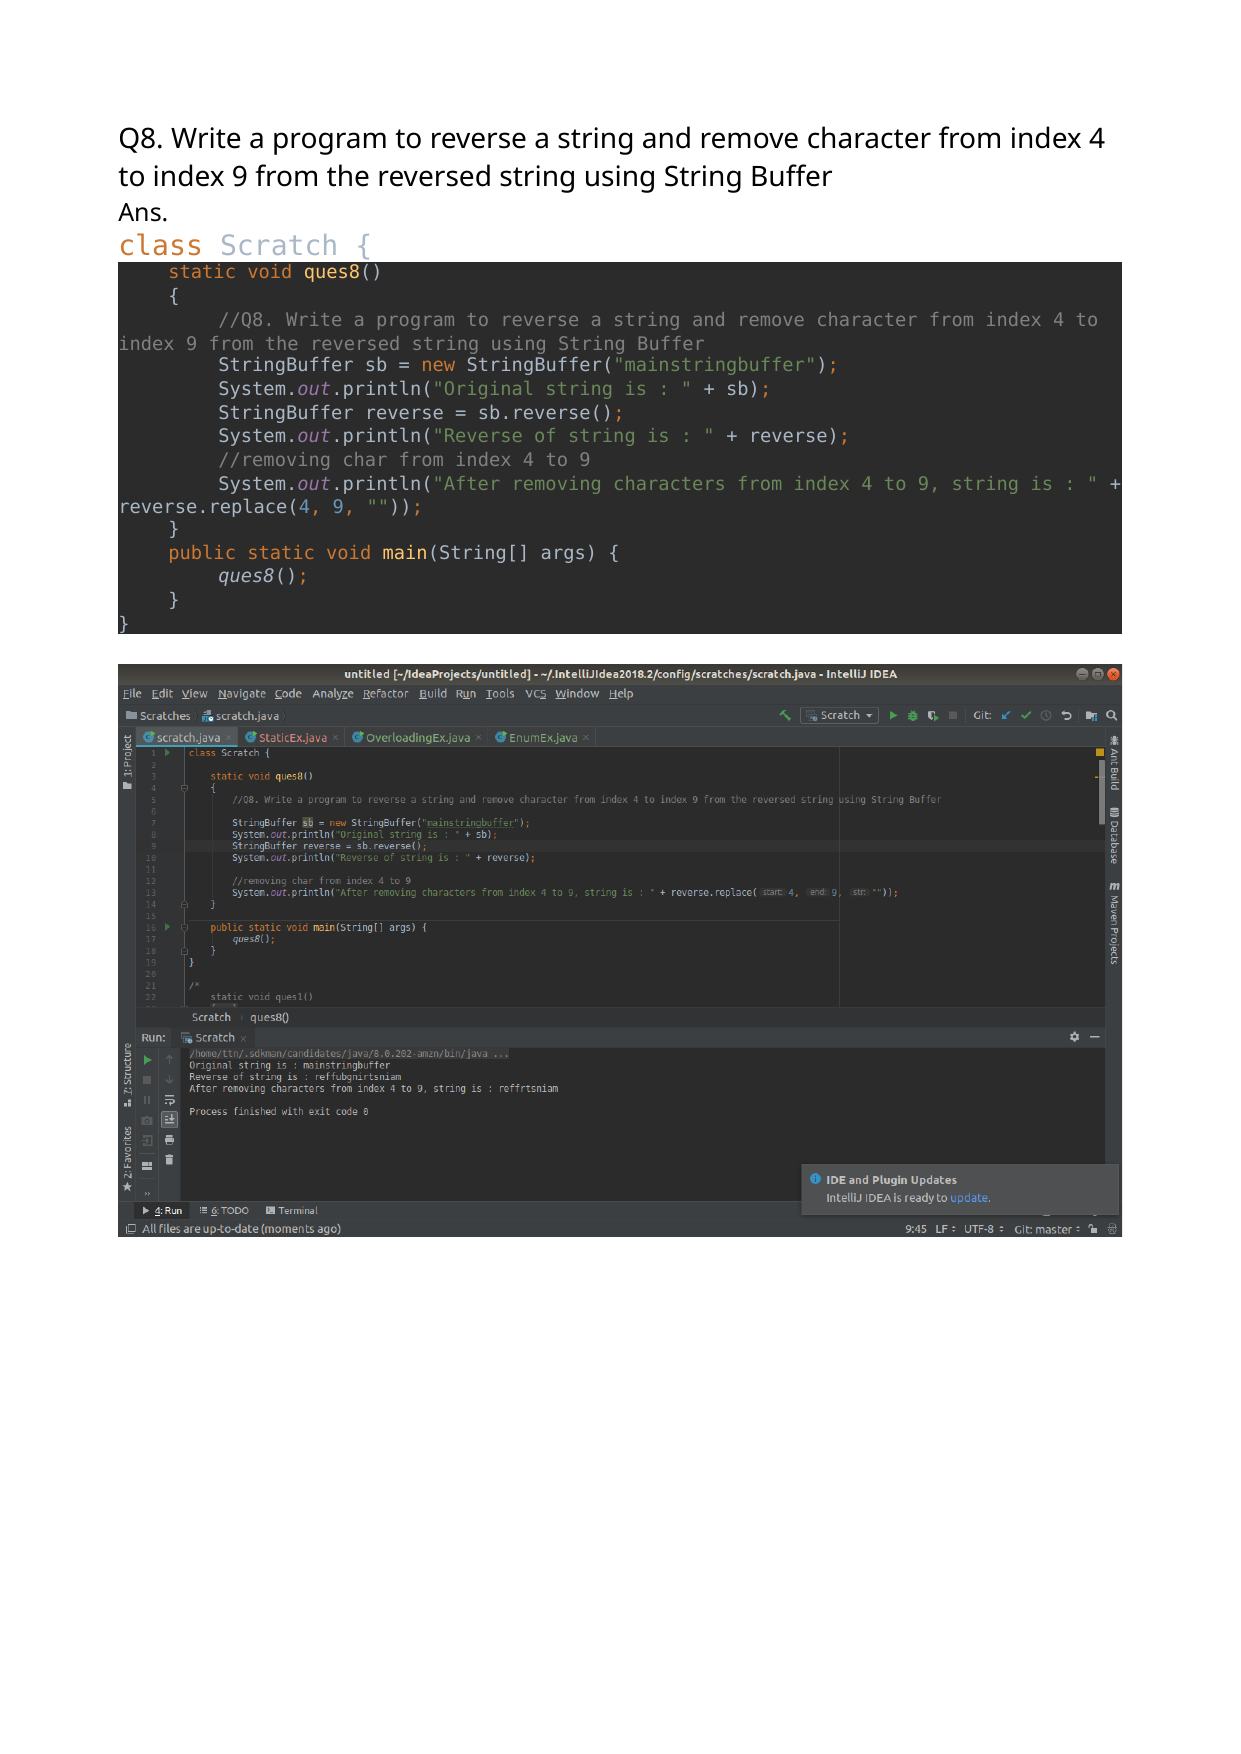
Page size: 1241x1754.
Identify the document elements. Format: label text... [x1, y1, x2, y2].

text StringBuffer sb = new StringBuffer("mainstringbuffer"); [118, 354, 1122, 378]
text } [118, 589, 1122, 613]
text //Q8. Write a program to reverse a string and remove character from index 4 to index 9 from the reversed string using String Buffer [118, 309, 1122, 354]
text StringBuffer reverse = sb.reverse(); [118, 402, 1122, 425]
text System.out.println("Original string is : " + sb); [118, 378, 1122, 402]
text System.out.println("After removing characters from index 4 to 9, string is : " + reverse.replace(4, 9, "")); [118, 473, 1122, 518]
picture [118, 664, 1123, 1237]
text } [118, 518, 1122, 542]
text //removing char from index 4 to 9 [118, 449, 1122, 473]
text ques8(); [118, 565, 1122, 589]
text { [118, 285, 1122, 309]
text static void ques8() [118, 262, 1122, 285]
text Q8. Write a program to reverse a string and remove character from index 4 to index 9 from the reversed string using String Buffer Ans. [118, 118, 1122, 229]
text } [118, 613, 1122, 634]
text public static void main(String[] args) { [118, 542, 1122, 565]
text System.out.println("Reverse of string is : " + reverse); [118, 425, 1122, 449]
text class Scratch { [118, 229, 1122, 262]
